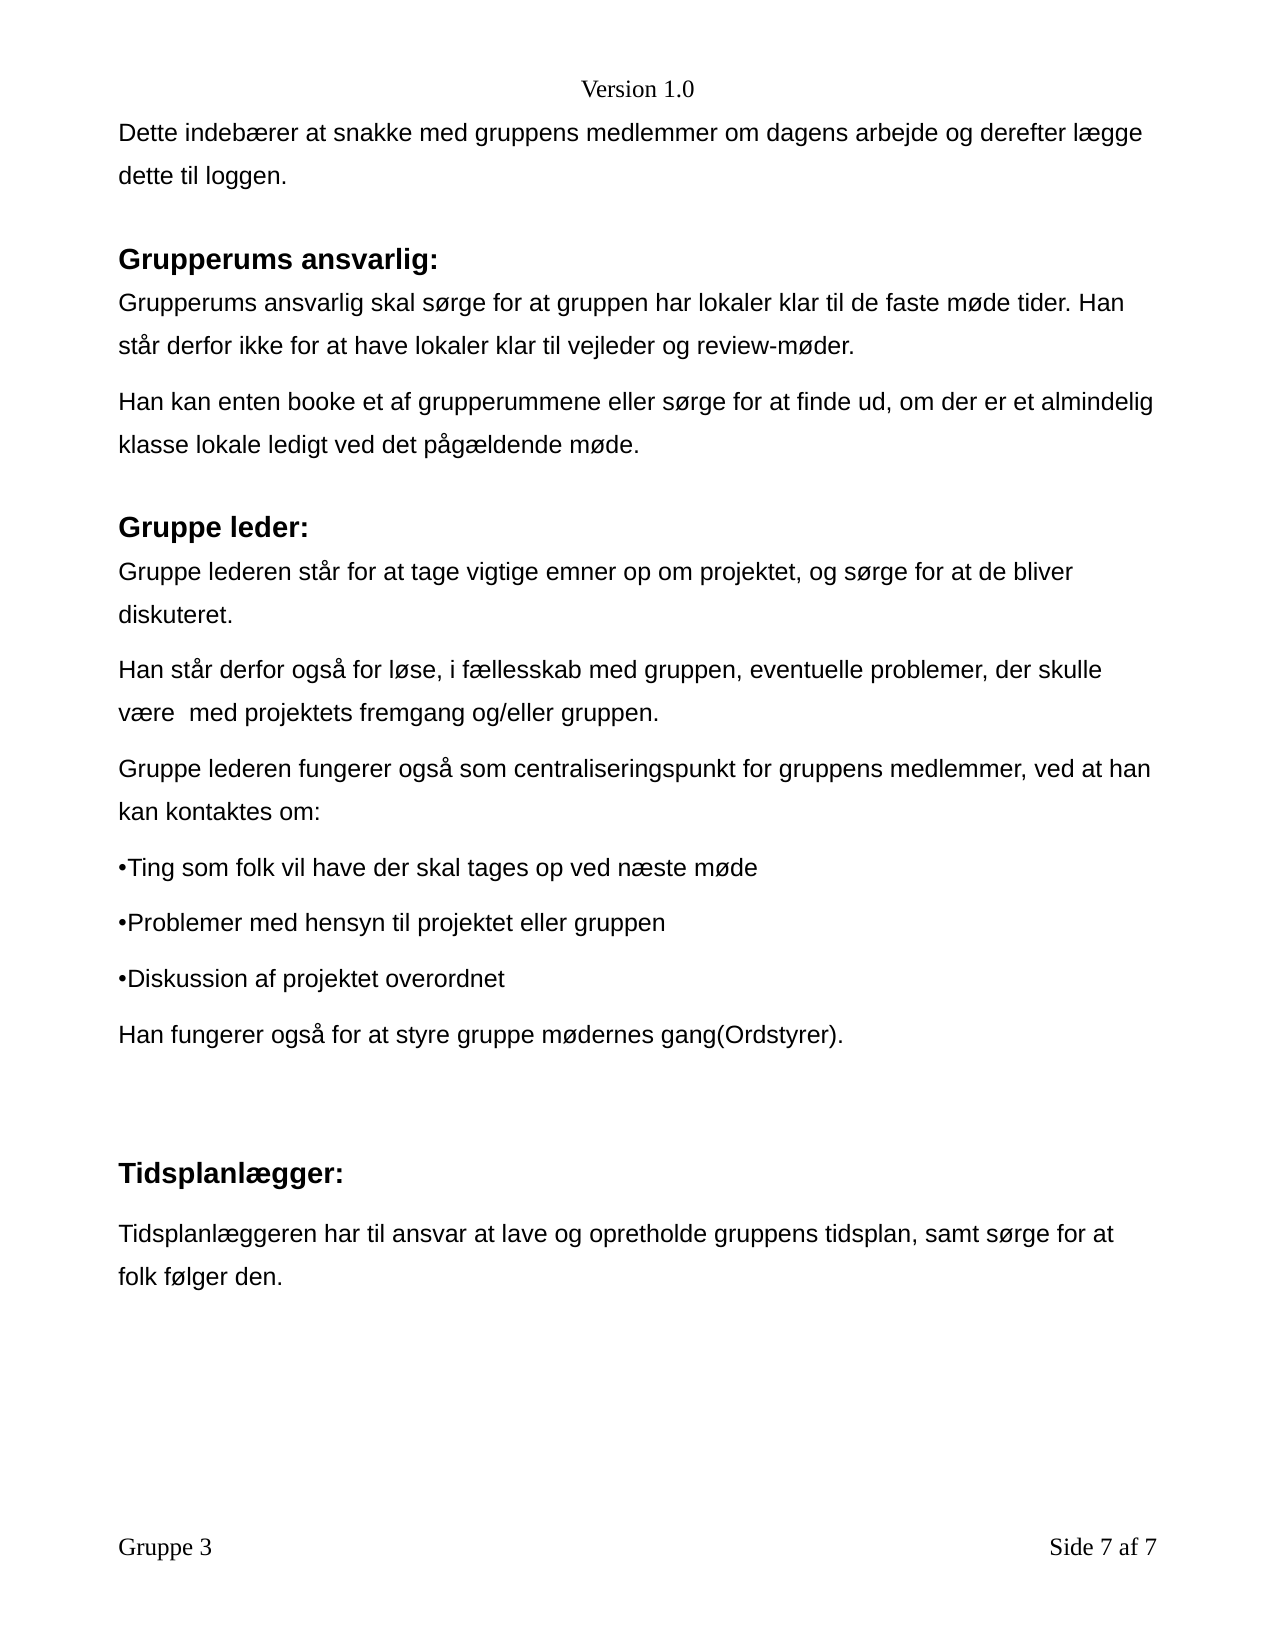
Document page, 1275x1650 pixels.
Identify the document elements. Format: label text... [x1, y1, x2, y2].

text Tidsplanlæggeren har til ansvar at lave og opretholde gruppens tidsplan, samt sørge for at folk følger den. [118, 1219, 1157, 1291]
text Han kan enten booke et af grupperummene eller sørge for at finde ud, om der er et almindelig klasse lokale ledigt ved det pågældende møde. [118, 387, 1157, 458]
text Gruppe lederen står for at tage vigtige emner op om projektet, og sørge for at de bliver diskuteret. [118, 556, 1157, 628]
text Dette indebærer at snakke med gruppens medlemmer om dagens arbejde og derefter lægge dette til loggen. [118, 118, 1157, 190]
list Problemer med hensyn til projektet eller gruppen [118, 908, 1157, 937]
subtitle Grupperums ansvarlig: [118, 242, 1157, 275]
text Han står derfor også for løse, i fællesskab med gruppen, eventuelle problemer, der skulle være med projektets fremgang og/eller gruppen. [118, 655, 1157, 727]
text Han fungerer også for at styre gruppe mødernes gang(Ordstyrer). [118, 1020, 1157, 1049]
list Diskussion af projektet overordnet [118, 964, 1157, 993]
text Grupperums ansvarlig skal sørge for at gruppen har lokaler klar til de faste møde tider. Han står derfor ikke for at have lokaler klar til vejleder og review-møder. [118, 288, 1157, 360]
subtitle Gruppe leder: [118, 510, 1157, 544]
text Gruppe lederen fungerer også som centraliseringspunkt for gruppens medlemmer, ved at han kan kontaktes om: [118, 754, 1157, 826]
list Ting som folk vil have der skal tages op ved næste møde [118, 853, 1157, 882]
subtitle Tidsplanlægger: [118, 1156, 1157, 1190]
